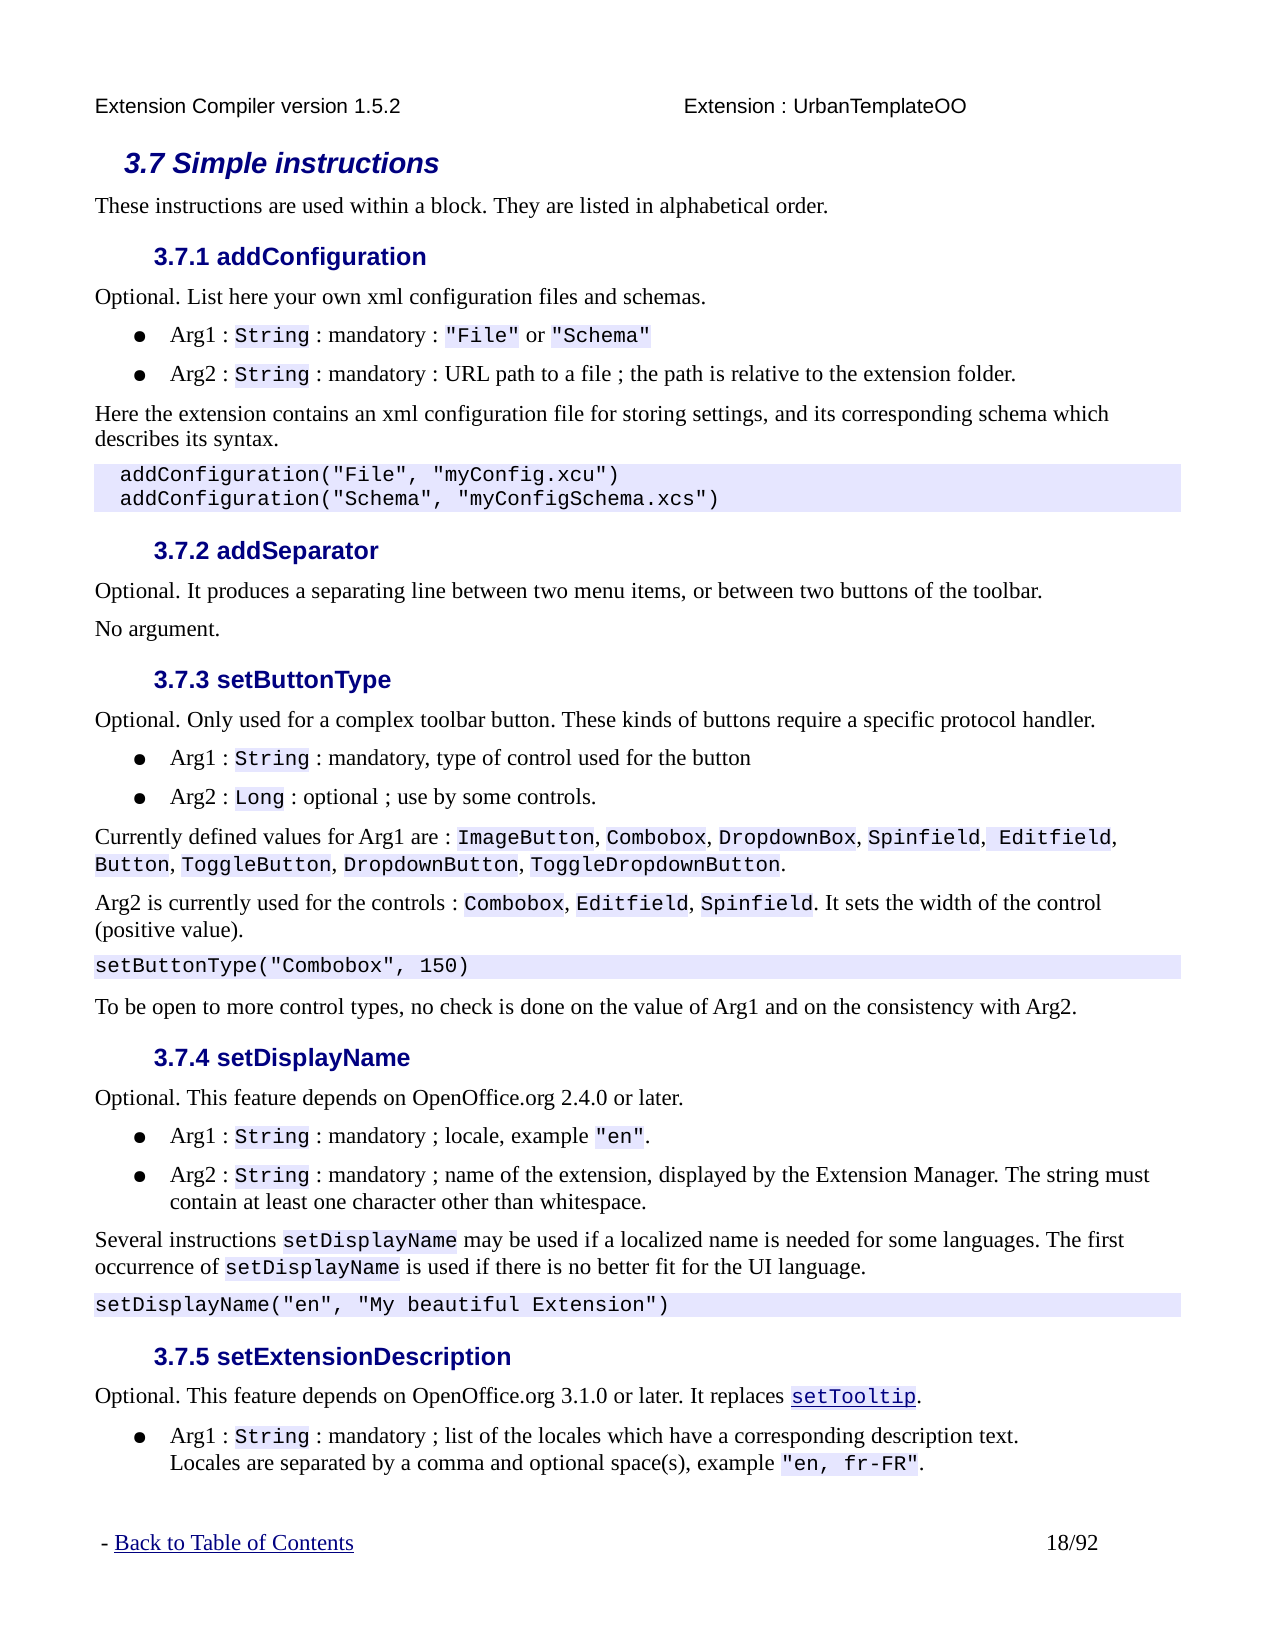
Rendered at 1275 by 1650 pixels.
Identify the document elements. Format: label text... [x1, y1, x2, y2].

text setDisplayName("en", "My beautiful Extension") [94, 1293, 1181, 1317]
text addConfiguration("Schema", "myConfigSchema.xcs") [94, 488, 1181, 512]
text Optional. This feature depends on OpenOffice.org 3.1.0 or later. It replaces setTooltip. [94, 1383, 1181, 1410]
subtitle Simple instructions [124, 147, 1181, 180]
list Arg2 : String : mandatory ; name of the extension, displayed by the Extension Manager. The string must contain at least one character other than whitespace. [132, 1162, 1181, 1214]
text No argument. [94, 616, 1181, 641]
text Arg2 is currently used for the controls : Combobox, Editfield, Spinfield. It sets the width of the control (positive value). [94, 890, 1181, 942]
list Arg2 : Long : optional ; use by some controls. [132, 784, 1181, 811]
subtitle addSeparator [153, 537, 1181, 565]
subtitle addConfiguration [153, 243, 1181, 271]
text Optional. This feature depends on OpenOffice.org 2.4.0 or later. [94, 1084, 1181, 1110]
list Arg1 : String : mandatory : "File" or "Schema" [132, 322, 1181, 348]
list Arg1 : String : mandatory, type of control used for the button [132, 744, 1181, 772]
text Optional. It produces a separating line between two menu items, or between two buttons of the toolbar. [94, 577, 1181, 603]
text Currently defined values for Arg1 are : ImageButton, Combobox, DropdownBox, Spinfield, Editfield, Button, ToggleButton, DropdownButton, ToggleDropdownButton. [94, 823, 1181, 877]
text Optional. List here your own xml configuration files and schemas. [94, 283, 1181, 309]
subtitle setExtensionDescription [153, 1342, 1181, 1371]
subtitle setDisplayName [153, 1044, 1181, 1072]
text Here the extension contains an xml configuration file for storing settings, and its corresponding schema which describes its syntax. [94, 401, 1181, 452]
text Several instructions setDisplayName may be used if a localized name is needed for some languages. The first occurrence of setDisplayName is used if there is no better fit for the UI language. [94, 1227, 1181, 1281]
list Arg2 : String : mandatory : URL path to a file ; the path is relative to the extension folder. [132, 361, 1181, 388]
text These instructions are used within a block. They are listed in alphabetical order. [94, 192, 1181, 218]
list Arg1 : String : mandatory ; locale, example "en". [132, 1123, 1181, 1149]
text setButtonType("Combobox", 150) [94, 955, 1181, 979]
text addConfiguration("File", "myConfig.xcu") [94, 464, 1181, 488]
text To be open to more control types, no check is done on the value of Arg1 and on the consistency with Arg2. [94, 993, 1181, 1019]
subtitle setButtonType [153, 666, 1181, 694]
list Arg1 : String : mandatory ; list of the locales which have a corresponding description text. Locales are separated by a comma and optional space(s), example "en, fr-FR". [132, 1422, 1181, 1476]
text Optional. Only used for a complex toolbar button. These kinds of buttons require a specific protocol handler. [94, 707, 1181, 732]
